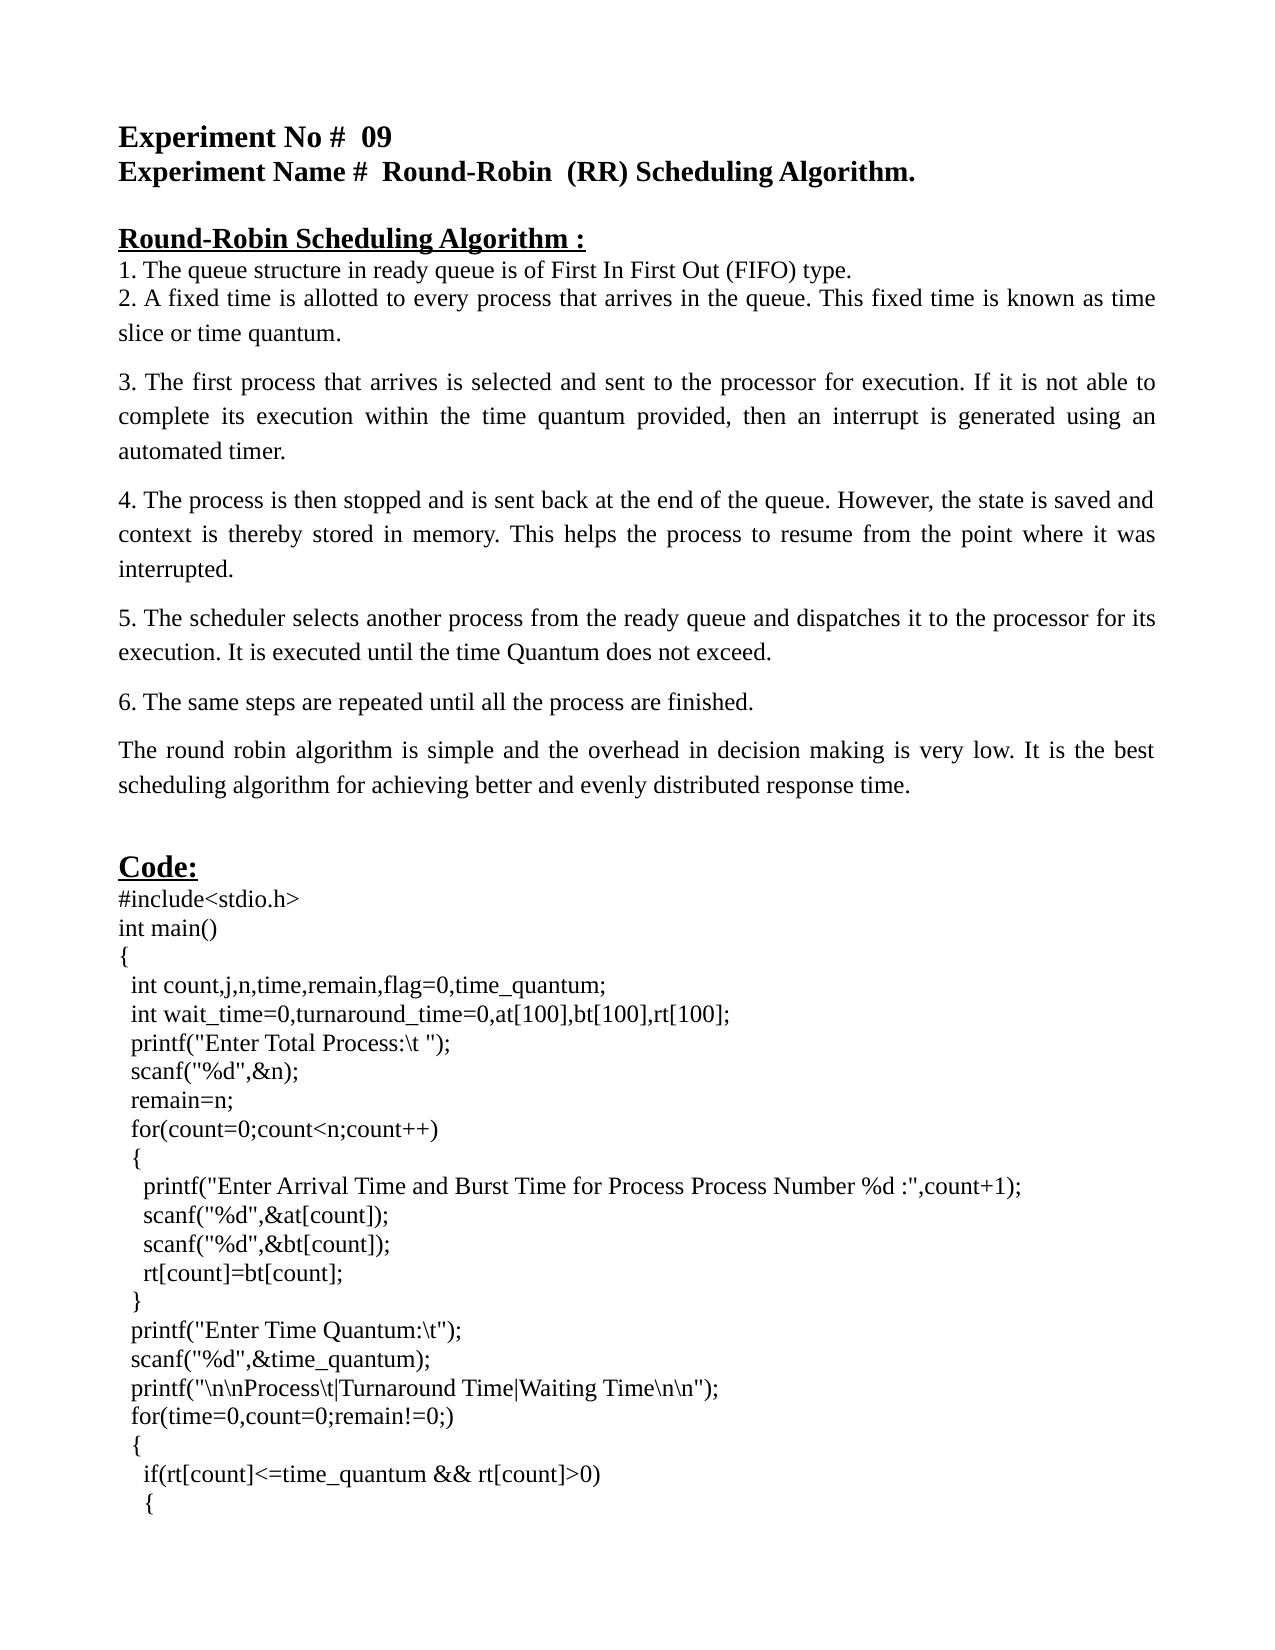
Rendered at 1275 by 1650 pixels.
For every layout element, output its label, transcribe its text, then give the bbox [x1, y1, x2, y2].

text 6. The same steps are repeated until all the process are finished. [118, 687, 1157, 715]
text int wait_time=0,turnaround_time=0,at[100],bt[100],rt[100]; [118, 999, 1157, 1028]
text Code: [118, 848, 1157, 884]
text printf("Enter Time Quantum:\t"); [118, 1315, 1157, 1344]
text Experiment No # 09 [118, 118, 1157, 154]
text 3. The first process that arrives is selected and sent to the processor for execution. If it is not able to complete its execution within the time quantum provided, then an interrupt is generated using an automated timer. [118, 367, 1157, 465]
text for(time=0,count=0;remain!=0;) [118, 1401, 1157, 1430]
text The round robin algorithm is simple and the overhead in decision making is very low. It is the best scheduling algorithm for achieving better and evenly distributed response time. [118, 736, 1157, 799]
text 2. A fixed time is allotted to every process that arrives in the queue. This fixed time is known as time slice or time quantum. [118, 283, 1157, 347]
text int main() [118, 913, 1157, 941]
text for(count=0;count<n;count++) [118, 1114, 1157, 1143]
text 4. The process is then stopped and is sent back at the end of the queue. However, the state is saved and context is thereby stored in memory. This helps the process to resume from the point where it was interrupted. [118, 485, 1157, 583]
text printf("\n\nProcess\t|Turnaround Time|Waiting Time\n\n"); [118, 1373, 1157, 1401]
text rt[count]=bt[count]; [118, 1258, 1157, 1286]
text printf("Enter Arrival Time and Burst Time for Process Process Number %d :",count+1); [118, 1171, 1157, 1200]
text if(rt[count]<=time_quantum && rt[count]>0) [118, 1459, 1157, 1488]
text scanf("%d",&bt[count]); [118, 1229, 1157, 1258]
text scanf("%d",&time_quantum); [118, 1344, 1157, 1373]
text 1. The queue structure in ready queue is of First In First Out (FIFO) type. [118, 255, 1157, 283]
text { [118, 941, 1157, 970]
text #include<stdio.h> [118, 884, 1157, 913]
text { [118, 1488, 1157, 1516]
text remain=n; [118, 1085, 1157, 1114]
text { [118, 1430, 1157, 1459]
text { [118, 1143, 1157, 1171]
text printf("Enter Total Process:\t "); [118, 1028, 1157, 1056]
text int count,j,n,time,remain,flag=0,time_quantum; [118, 970, 1157, 999]
text 5. The scheduler selects another process from the ready queue and dispatches it to the processor for its execution. It is executed until the time Quantum does not exceed. [118, 603, 1157, 666]
text Experiment Name # Round-Robin (RR) Scheduling Algorithm. [118, 154, 1157, 188]
text scanf("%d",&at[count]); [118, 1200, 1157, 1229]
text } [118, 1286, 1157, 1315]
text Round-Robin Scheduling Algorithm : [118, 221, 1157, 255]
text scanf("%d",&n); [118, 1056, 1157, 1085]
